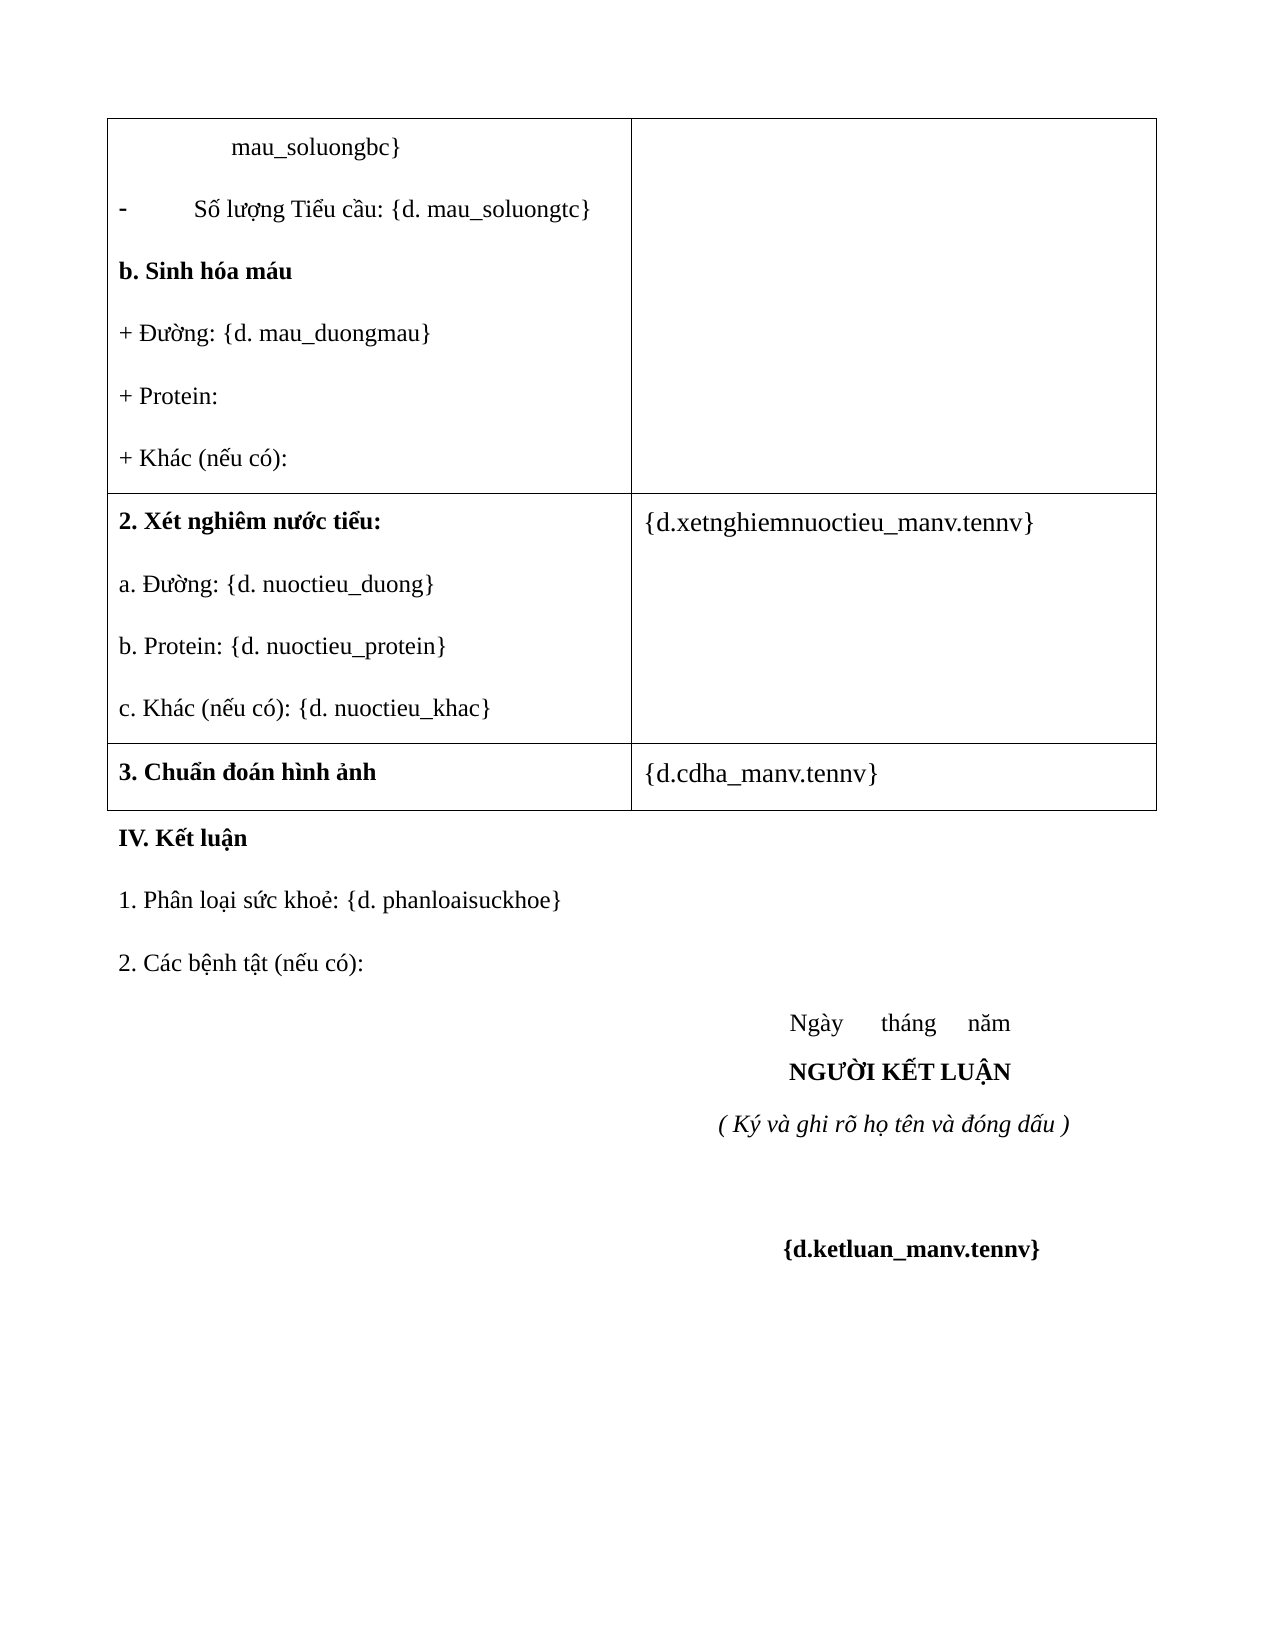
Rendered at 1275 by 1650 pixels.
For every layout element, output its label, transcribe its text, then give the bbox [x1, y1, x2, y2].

table_cell 2. Xét nghiêm nước tiểu: a. Đường: {d. nuoctieu_duong} b. Protein: {d. nuoctieu_protein} c. Khác (nếu có): {d. nuoctieu_khac} [108, 494, 631, 743]
text IV. Kết luận [118, 823, 1157, 852]
text NGƯỜI KẾT LUẬN [643, 1057, 1157, 1086]
table_cell {d.cdha_manv.tennv} [632, 744, 1156, 809]
text 2. Các bệnh tật (nếu có): [118, 948, 1157, 976]
text 1. Phân loại sức khoẻ: {d. phanloaisuckhoe} [118, 885, 1157, 914]
text Ngày tháng năm [643, 1008, 1157, 1037]
table_header [632, 119, 1156, 493]
table_cell {d.xetnghiemnuoctieu_manv.tennv} [632, 494, 1156, 743]
table_cell 3. Chuẩn đoán hình ảnh [108, 744, 631, 809]
table_header mau_soluongbc} Số lượng Tiểu cầu: {d. mau_soluongtc} b. Sinh hóa máu + Đường: {d. mau_duongmau} + Protein: + Khác (nếu có): [108, 119, 631, 493]
text ( Ký và ghi rõ họ tên và đóng dấu ) [718, 1109, 1157, 1138]
text {d.ketluan_manv.tennv} [118, 1234, 1157, 1262]
